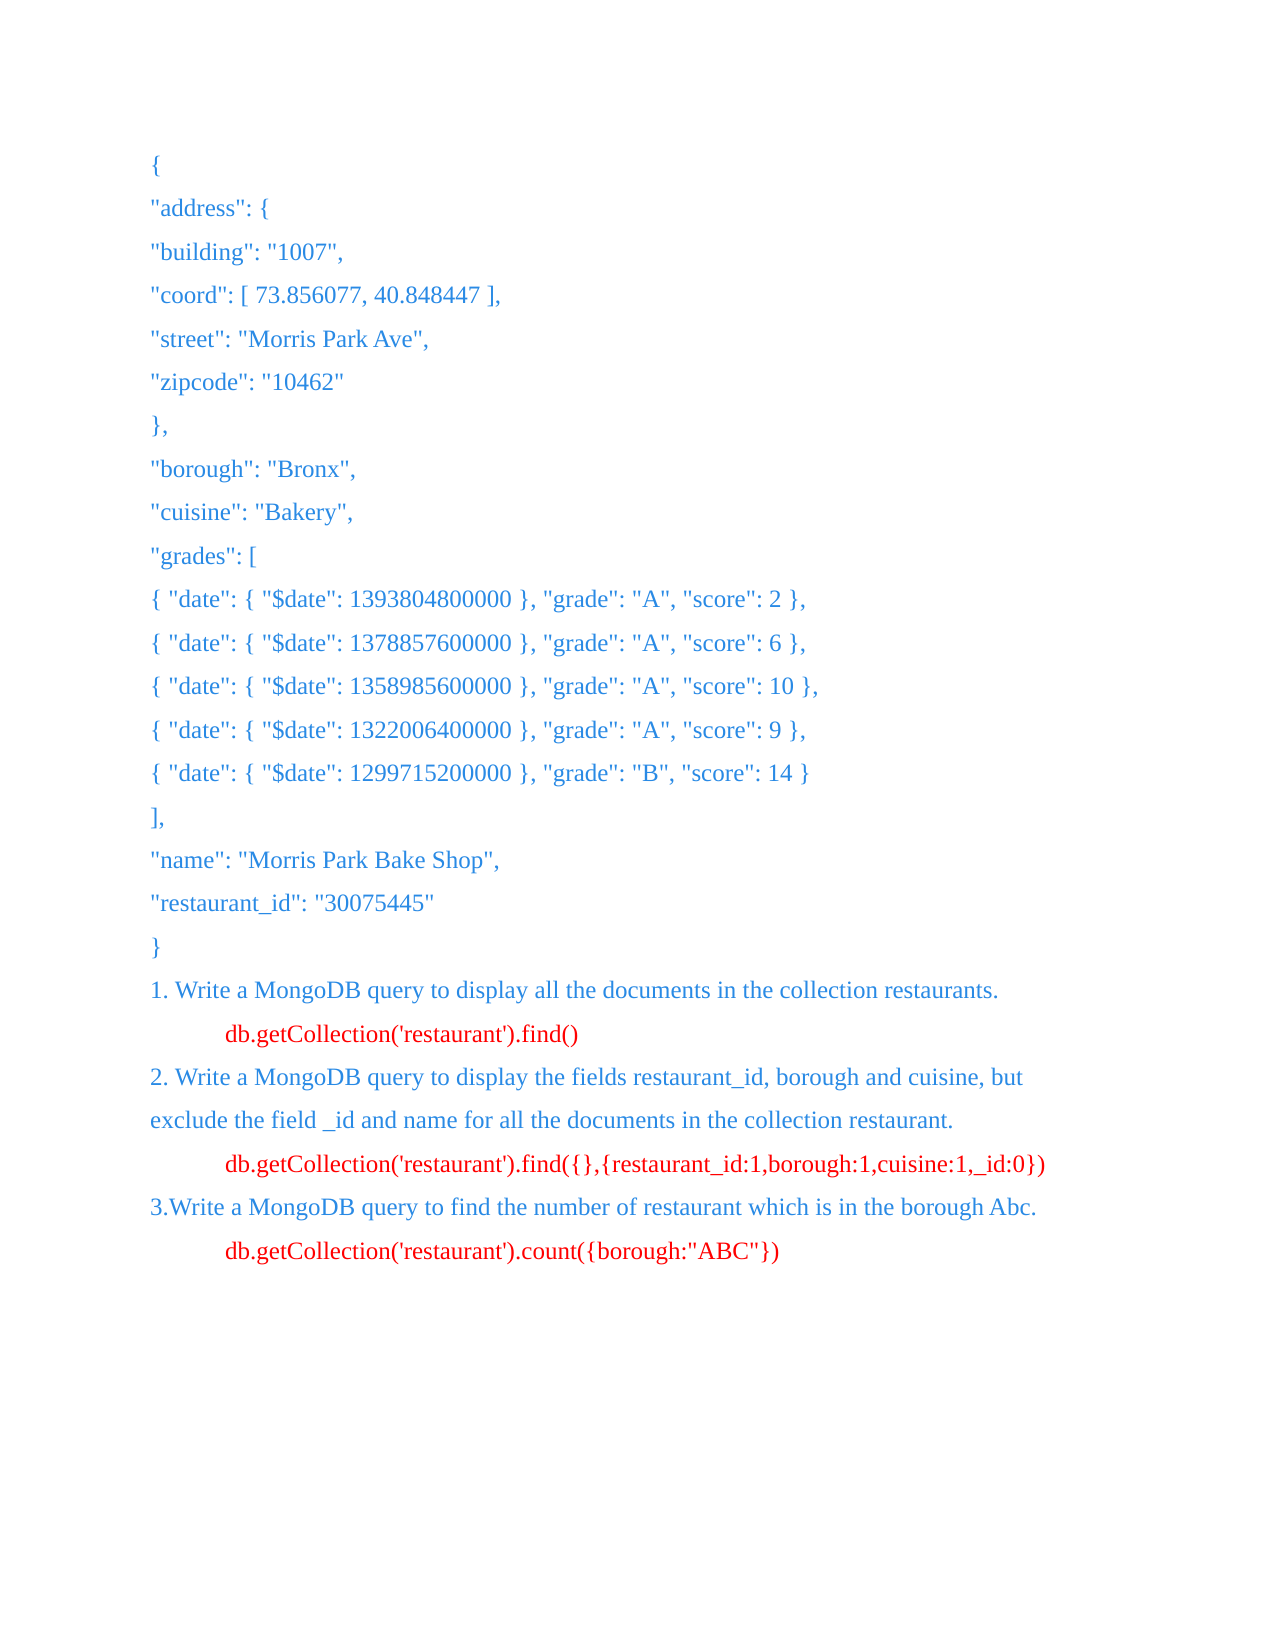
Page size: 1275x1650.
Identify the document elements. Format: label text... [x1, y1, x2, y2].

text "building": "1007", [150, 237, 1125, 266]
text "coord": [ ­73.856077, 40.848447 ], [150, 280, 1125, 309]
text "grades": [ [150, 541, 1125, 570]
text ], [150, 802, 1125, 830]
text "address": { [150, 193, 1125, 222]
text } [150, 932, 1125, 961]
text { "date": { "$date": 1322006400000 }, "grade": "A", "score": 9 }, [150, 715, 1125, 743]
text { "date": { "$date": 1299715200000 }, "grade": "B", "score": 14 } [150, 758, 1125, 787]
text 2. Write a MongoDB query to display the fields restaurant_id, borough and cuisine, but [150, 1062, 1125, 1091]
text db.getCollection('restaurant').count({borough:"ABC"}) [150, 1236, 1125, 1265]
text db.getCollection('restaurant').find() [150, 1019, 1125, 1047]
text { "date": { "$date": 1378857600000 }, "grade": "A", "score": 6 }, [150, 628, 1125, 657]
text "restaurant_id": "30075445" [150, 888, 1125, 917]
text { [150, 150, 1125, 179]
text exclude the field _id and name for all the documents in the collection restaurant. [150, 1106, 1125, 1134]
text 1. Write a MongoDB query to display all the documents in the collection restaurants. [150, 975, 1125, 1004]
text 3.Write a MongoDB query to find the number of restaurant which is in the borough Abc. [150, 1192, 1125, 1221]
text "name": "Morris Park Bake Shop", [150, 845, 1125, 874]
text { "date": { "$date": 1393804800000 }, "grade": "A", "score": 2 }, [150, 584, 1125, 613]
text db.getCollection('restaurant').find({},{restaurant_id:1,borough:1,cuisine:1,_id:0}) [150, 1149, 1125, 1178]
text "street": "Morris Park Ave", [150, 324, 1125, 352]
text "borough": "Bronx", [150, 454, 1125, 483]
text { "date": { "$date": 1358985600000 }, "grade": "A", "score": 10 }, [150, 671, 1125, 700]
text "cuisine": "Bakery", [150, 497, 1125, 526]
text }, [150, 411, 1125, 439]
text "zipcode": "10462" [150, 367, 1125, 396]
